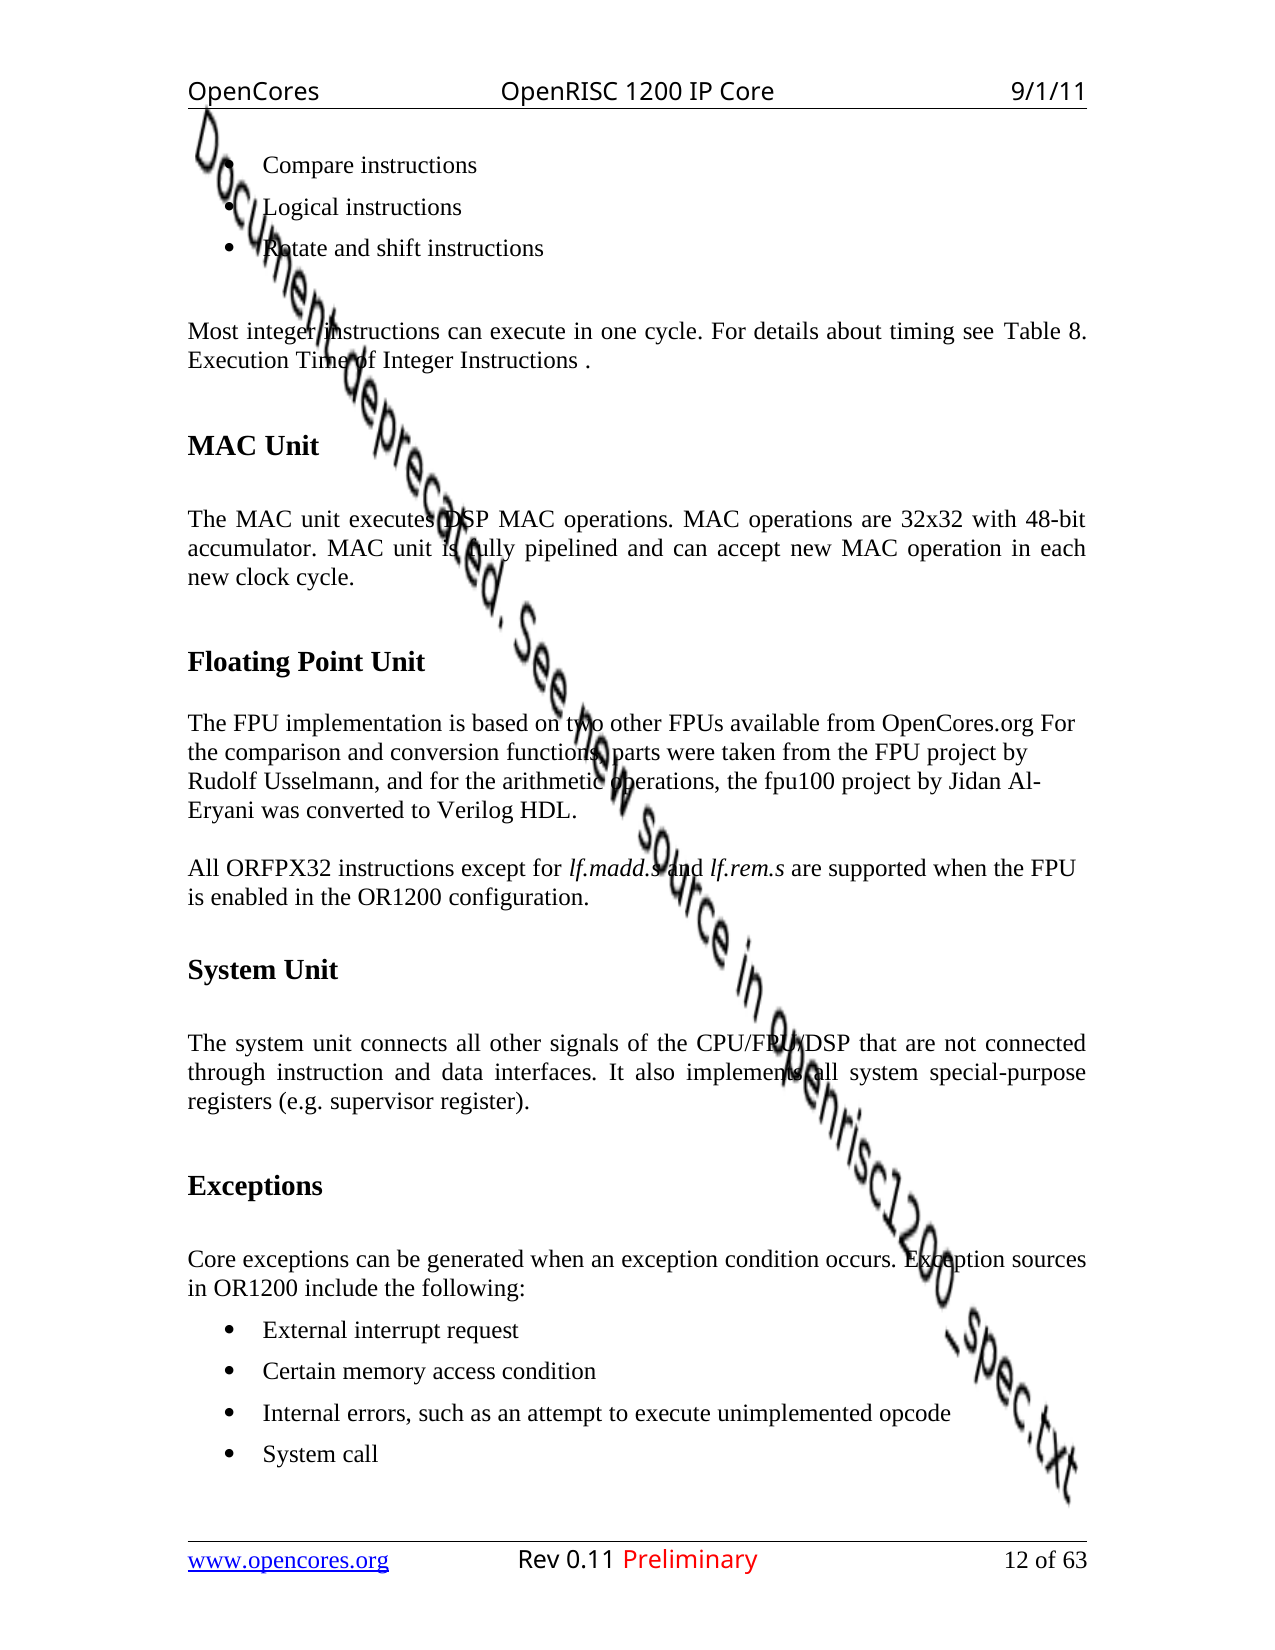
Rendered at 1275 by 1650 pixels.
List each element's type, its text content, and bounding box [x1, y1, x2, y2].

text The system unit connects all other signals of the CPU/FPU/DSP that are not connected through instruction and data interfaces. It also implements all system special-purpose registers (e.g. supervisor register). [187, 1027, 1087, 1115]
text Core exceptions can be generated when an exception condition occurs. Exception sources in OR1200 include the following: [187, 1244, 1087, 1302]
list External interrupt request [225, 1314, 1087, 1343]
list Certain memory access condition [225, 1356, 1087, 1385]
list Compare instructions [225, 150, 1087, 179]
list Rotate and shift instructions [225, 233, 1087, 262]
subtitle Floating Point Unit [187, 645, 1087, 678]
list System call [225, 1439, 1087, 1468]
subtitle Exceptions [187, 1169, 1087, 1202]
picture [264, 1558, 269, 1567]
picture [187, 73, 1088, 1576]
text All ORFPX32 instructions except for lf.madd.s and lf.rem.s are supported when the FPU is enabled in the OR1200 configuration. [187, 853, 1087, 911]
subtitle System Unit [187, 952, 1087, 986]
list Internal errors, such as an attempt to execute unimplemented opcode [225, 1398, 1087, 1427]
text Most integer instructions can execute in one cycle. For details about timing see Table 8. Execution Time of Integer Instructions . [187, 316, 1087, 374]
text The MAC unit executes DSP MAC operations. MAC operations are 32x32 with 48-bit accumulator. MAC unit is fully pipelined and can accept new MAC operation in each new clock cycle. [187, 503, 1087, 591]
text The FPU implementation is based on two other FPUs available from OpenCores.org For the comparison and conversion functions, parts were taken from the FPU project by Rudolf Usselmann, and for the arithmetic operations, the fpu100 project by Jidan Al-Eryani was converted to Verilog HDL. [187, 707, 1087, 824]
list Logical instructions [225, 192, 1087, 221]
subtitle MAC Unit [187, 428, 1087, 462]
